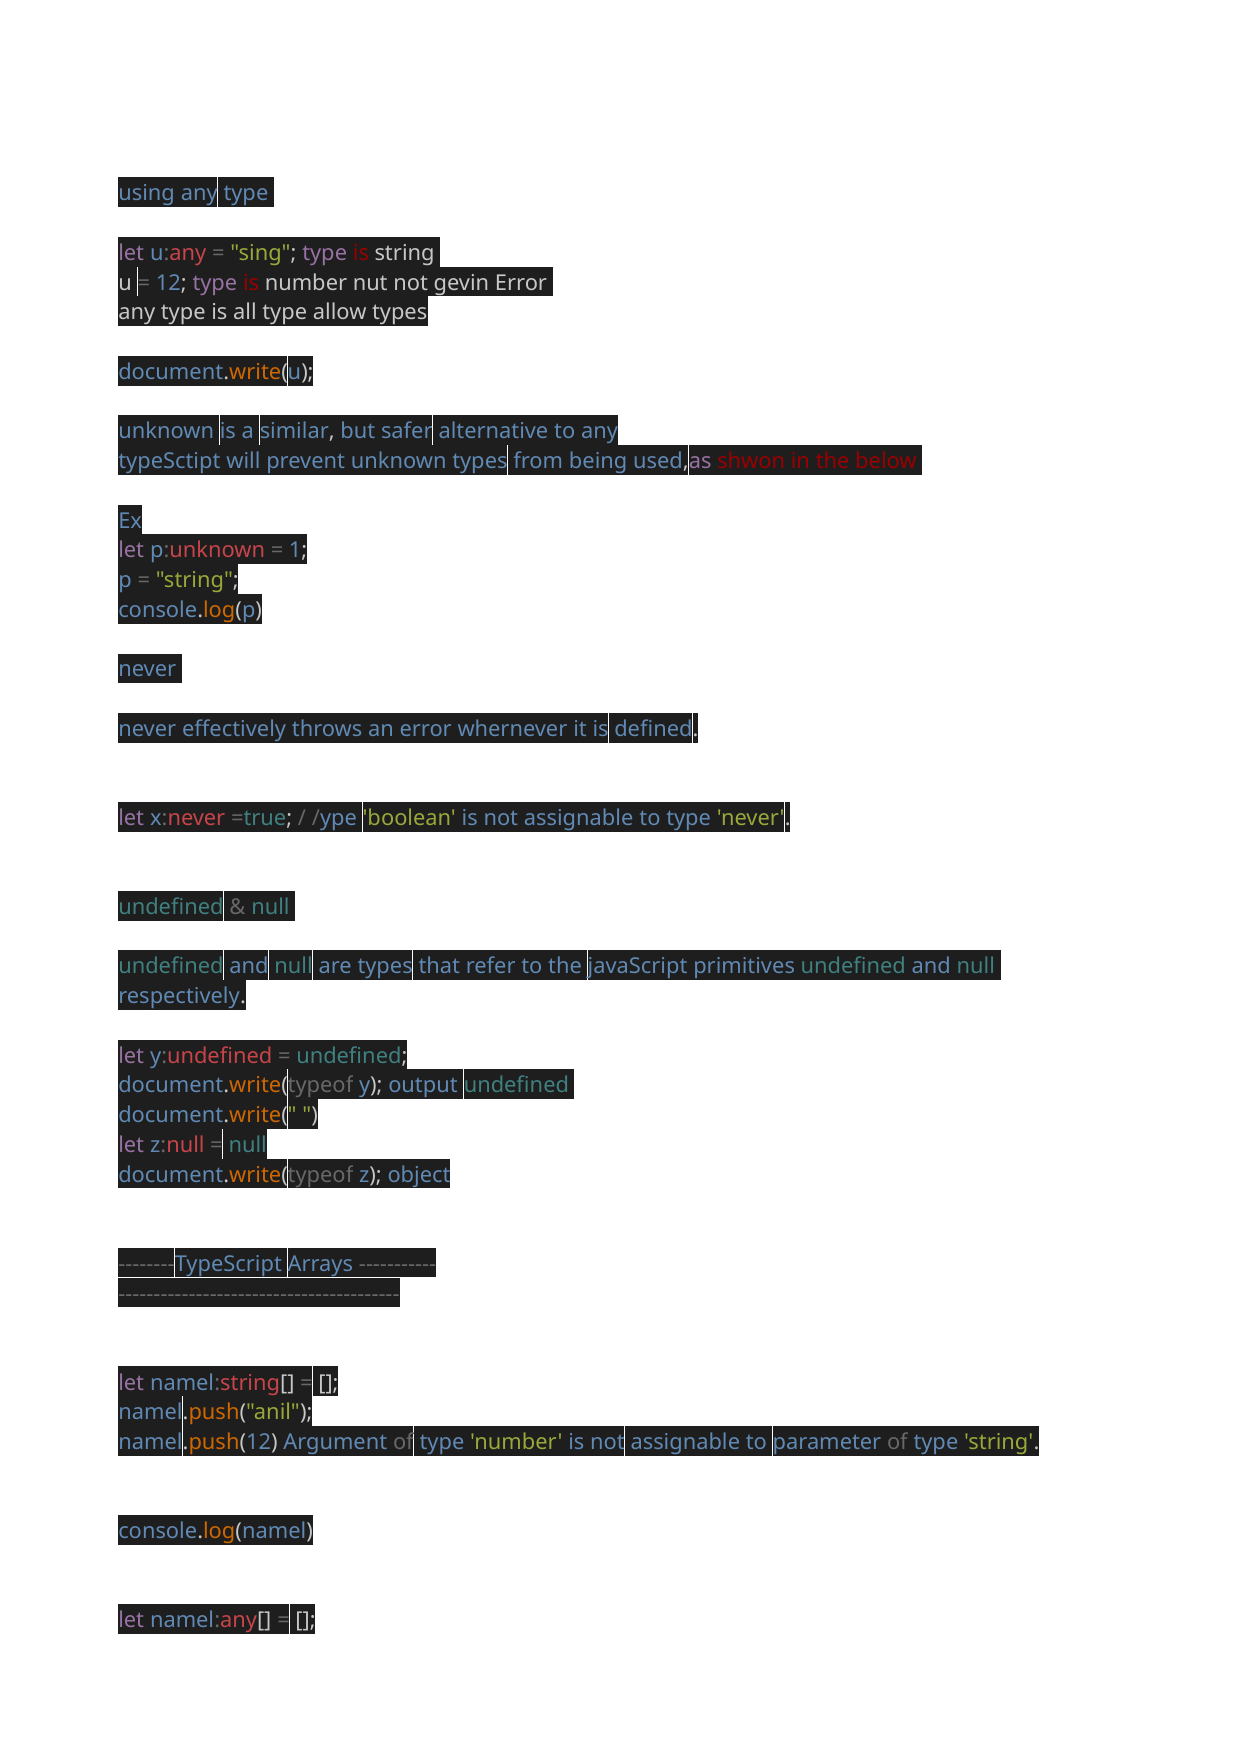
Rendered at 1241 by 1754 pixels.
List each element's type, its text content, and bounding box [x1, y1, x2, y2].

text document.write(typeof z); object [118, 1159, 1122, 1188]
text namel.push(12) Argument of type 'number' is not assignable to parameter of type 'string'. [118, 1426, 1122, 1456]
text undefined & null [118, 891, 1122, 921]
text document.write(" ") [118, 1099, 1122, 1129]
text ---------------------------------------- [118, 1277, 1122, 1307]
text any type is all type allow types [118, 296, 1122, 326]
text let namel:any[] = []; [118, 1604, 1122, 1634]
text console.log(p) [118, 594, 1122, 624]
text document.write(typeof y); output undefined [118, 1069, 1122, 1099]
text let namel:string[] = []; [118, 1366, 1122, 1396]
text never effectively throws an error whernever it is defined. [118, 713, 1122, 743]
text using any type [118, 177, 1122, 207]
text undefined and null are types that refer to the javaScript primitives undefined and null respectively. [118, 950, 1122, 1010]
text let y:undefined = undefined; [118, 1039, 1122, 1069]
text unknown is a similar, but safer alternative to any [118, 415, 1122, 445]
text p = "string"; [118, 564, 1122, 594]
text document.write(u); [118, 356, 1122, 386]
text never [118, 653, 1122, 683]
text let p:unknown = 1; [118, 534, 1122, 564]
text typeSctipt will prevent unknown types from being used,as shwon in the below [118, 445, 1122, 475]
text let x:never =true; / /ype 'boolean' is not assignable to type 'never'. [118, 802, 1122, 832]
text --------TypeScript Arrays ----------- [118, 1248, 1122, 1277]
text Ex [118, 504, 1122, 534]
text console.log(namel) [118, 1515, 1122, 1545]
text u = 12; type is number nut not gevin Error [118, 267, 1122, 296]
text let u:any = "sing"; type is string [118, 237, 1122, 267]
text let z:null = null [118, 1129, 1122, 1159]
text namel.push("anil"); [118, 1396, 1122, 1426]
